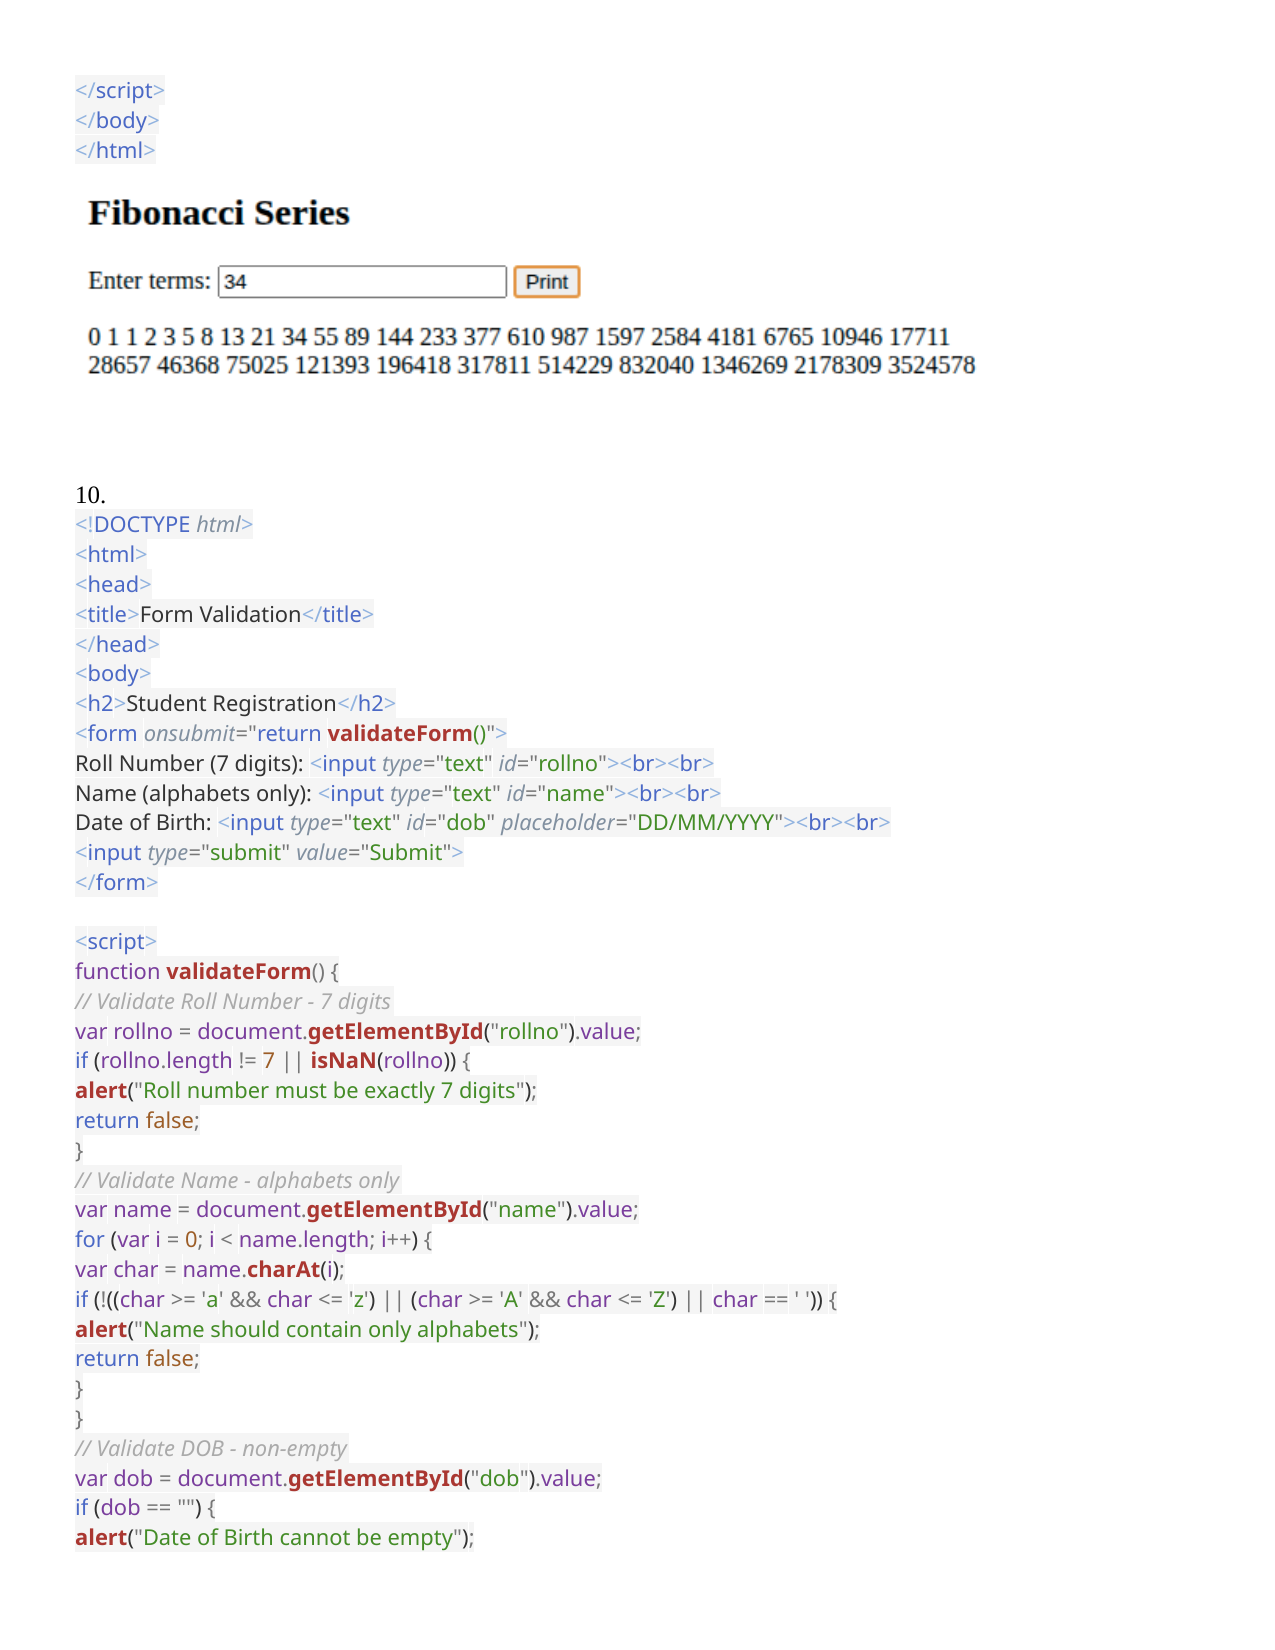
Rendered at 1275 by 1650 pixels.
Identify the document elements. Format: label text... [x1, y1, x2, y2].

text // Validate DOB - non-empty [75, 1433, 1200, 1463]
text var rollno = document.getElementById("rollno").value; [75, 1016, 1200, 1046]
text // Validate Roll Number - 7 digits [75, 986, 1200, 1016]
text } [75, 1135, 1200, 1165]
text if (rollno.length != 7 || isNaN(rollno)) { [75, 1046, 1200, 1075]
text alert("Date of Birth cannot be empty"); [75, 1522, 1200, 1552]
picture [79, 181, 989, 441]
text // Validate Name - alphabets only [75, 1165, 1200, 1194]
text alert("Roll number must be exactly 7 digits"); [75, 1075, 1200, 1105]
text <html> [75, 539, 1200, 569]
text </script> [75, 75, 1200, 105]
text return false; [75, 1343, 1200, 1373]
text if (dob == "") { [75, 1492, 1200, 1522]
text if (!((char >= 'a' && char <= 'z') || (char >= 'A' && char <= 'Z') || char == ' ')) { [75, 1284, 1200, 1314]
text <body> [75, 658, 1200, 688]
text var char = name.charAt(i); [75, 1254, 1200, 1284]
text </head> [75, 628, 1200, 658]
text 10. [75, 481, 1200, 509]
text var dob = document.getElementById("dob").value; [75, 1463, 1200, 1492]
text <title>Form Validation</title> [75, 599, 1200, 628]
text <input type="submit" value="Submit"> [75, 837, 1200, 867]
text alert("Name should contain only alphabets"); [75, 1314, 1200, 1343]
text <form onsubmit="return validateForm()"> [75, 718, 1200, 748]
text Roll Number (7 digits): <input type="text" id="rollno"><br><br> [75, 748, 1200, 777]
text for (var i = 0; i < name.length; i++) { [75, 1224, 1200, 1254]
text return false; [75, 1105, 1200, 1135]
text } [75, 1403, 1200, 1433]
text </html> [75, 134, 1200, 164]
text </body> [75, 105, 1200, 134]
text <!DOCTYPE html> [75, 509, 1200, 539]
text <head> [75, 569, 1200, 599]
text <script> [75, 926, 1200, 956]
text function validateForm() { [75, 956, 1200, 986]
text Date of Birth: <input type="text" id="dob" placeholder="DD/MM/YYYY"><br><br> [75, 807, 1200, 837]
text </form> [75, 867, 1200, 897]
text Name (alphabets only): <input type="text" id="name"><br><br> [75, 777, 1200, 807]
text var name = document.getElementById("name").value; [75, 1194, 1200, 1224]
text <h2>Student Registration</h2> [75, 688, 1200, 718]
text } [75, 1373, 1200, 1403]
